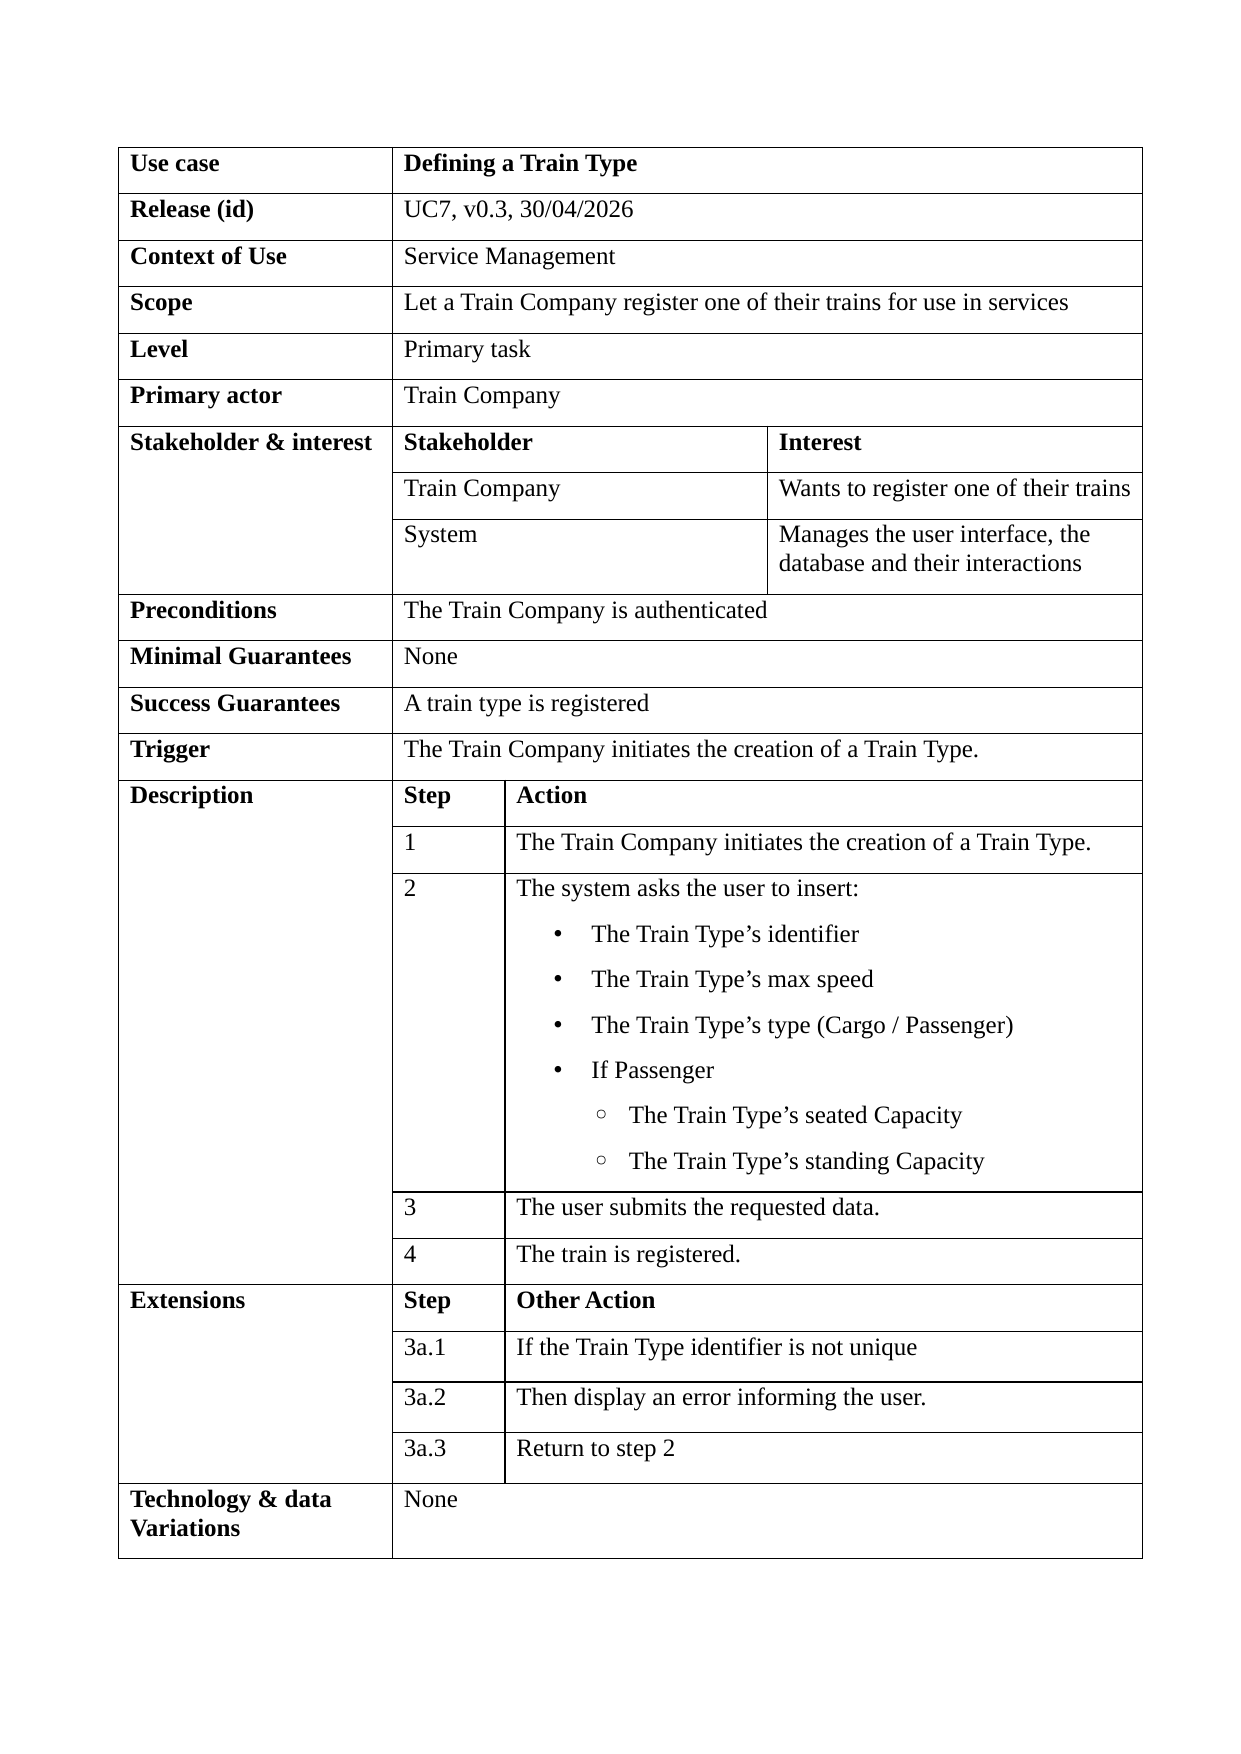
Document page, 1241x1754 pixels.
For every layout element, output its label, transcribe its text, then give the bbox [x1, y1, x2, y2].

table_cell Technology & data Variations [119, 1484, 392, 1558]
table_cell None [393, 1484, 1142, 1558]
table_cell Context of Use [119, 241, 392, 286]
table_cell Description [119, 781, 392, 1284]
table_header Use case [119, 148, 392, 193]
table_cell 3 [393, 1193, 504, 1238]
table_cell The train is registered. [506, 1239, 1142, 1284]
table_cell Release (id) [119, 194, 392, 240]
table_cell Stakeholder [393, 427, 767, 472]
table_cell Trigger [119, 734, 392, 779]
table_cell If the Train Type identifier is not unique [506, 1332, 1142, 1381]
table_cell 3a.3 [393, 1433, 504, 1483]
table_cell The system asks the user to insert: The Train Type’s identifier The Train Type’s max speed The Train Type’s type (Cargo / Passenger) If Passenger The Train Type’s seated Capacity The Train Type’s standing Capacity [506, 874, 1142, 1191]
table_cell Level [119, 334, 392, 379]
table_cell None [393, 641, 1142, 687]
table_cell Return to step 2 [506, 1433, 1142, 1483]
table_cell Stakeholder & interest [119, 427, 392, 594]
table_cell 4 [393, 1239, 504, 1284]
table_cell Primary task [393, 334, 1142, 379]
table_cell Interest [768, 427, 1142, 472]
table_cell Minimal Guarantees [119, 641, 392, 687]
table_cell Train Company [393, 473, 767, 518]
table_cell Other Action [506, 1285, 1142, 1331]
table_cell Success Guarantees [119, 688, 392, 733]
table_cell The Train Company is authenticated [393, 595, 1142, 640]
table_header Defining a Train Type [393, 148, 1142, 193]
table_cell Step [393, 781, 504, 826]
table_cell The Train Company initiates the creation of a Train Type. [393, 734, 1142, 779]
table_cell Train Company [393, 380, 1142, 426]
table_cell Service Management [393, 241, 1142, 286]
table_cell Preconditions [119, 595, 392, 640]
table_cell The Train Company initiates the creation of a Train Type. [506, 827, 1142, 872]
table_cell Scope [119, 287, 392, 333]
table_cell UC7, v0.3, 30/04/2026 [393, 194, 1142, 240]
table_cell 2 [393, 874, 504, 1191]
table_cell Primary actor [119, 380, 392, 426]
table_cell Step [393, 1285, 504, 1331]
table_cell Then display an error informing the user. [506, 1383, 1142, 1432]
table_cell Let a Train Company register one of their trains for use in services [393, 287, 1142, 333]
table_cell 3a.1 [393, 1332, 504, 1381]
table_cell 1 [393, 827, 504, 872]
table_cell Action [506, 781, 1142, 826]
table_cell Wants to register one of their trains [768, 473, 1142, 518]
table_cell A train type is registered [393, 688, 1142, 733]
table_cell System [393, 520, 767, 594]
table_cell The user submits the requested data. [506, 1193, 1142, 1238]
table_cell 3a.2 [393, 1383, 504, 1432]
table_cell Extensions [119, 1285, 392, 1483]
table_cell Manages the user interface, the database and their interactions [768, 520, 1142, 594]
